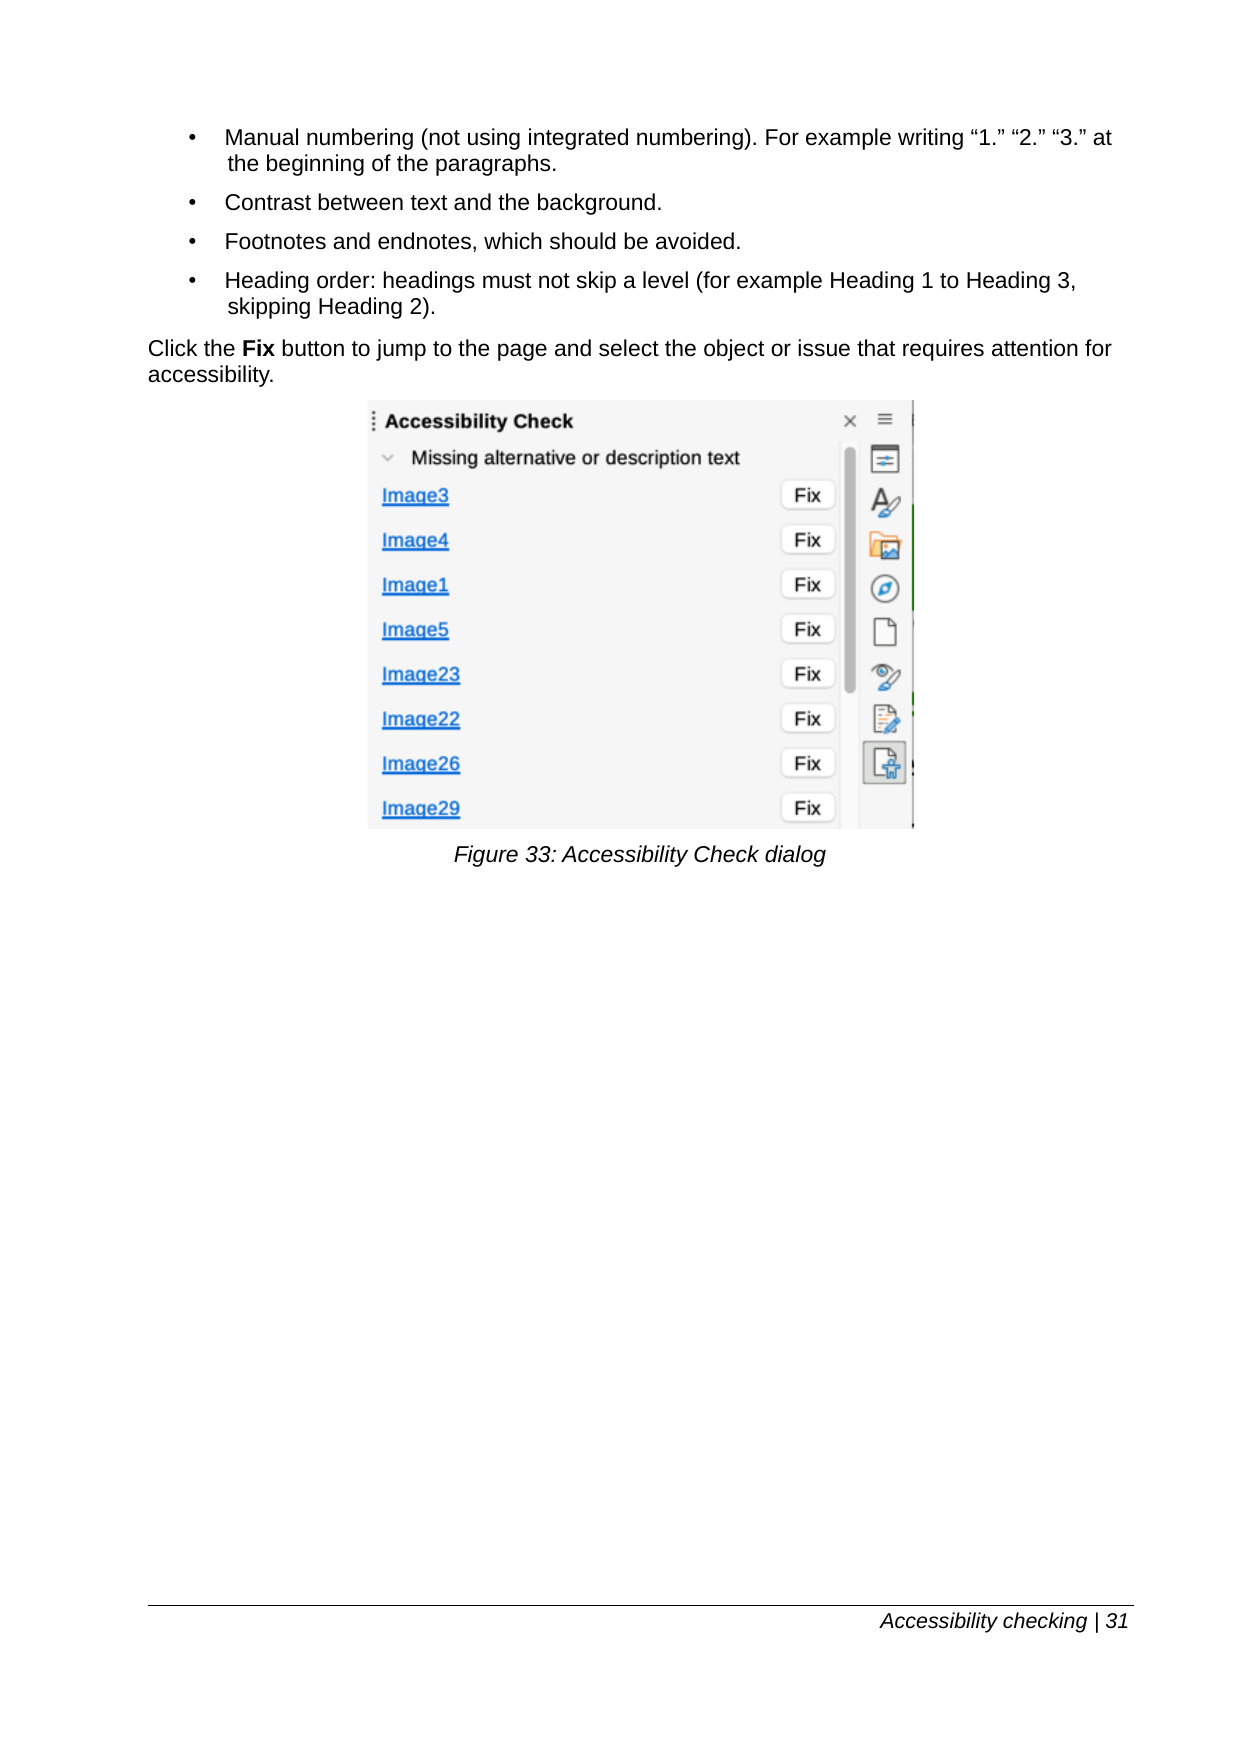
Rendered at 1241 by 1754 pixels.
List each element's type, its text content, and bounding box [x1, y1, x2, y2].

text Click the Fix button to jump to the page and select the object or issue that requires attention for accessibility. [148, 335, 1134, 388]
list Manual numbering (not using integrated numbering). For example writing “1.” “2.” “3.” at the beginning of the paragraphs. [185, 121, 1134, 177]
list Contrast between text and the background. [185, 186, 1134, 216]
picture [367, 400, 915, 829]
list Footnotes and endnotes, which should be avoided. [185, 225, 1134, 254]
text Figure 33: Accessibility Check dialog [367, 841, 914, 867]
list Heading order: headings must not skip a level (for example Heading 1 to Heading 3, skipping Heading 2). [185, 264, 1134, 322]
